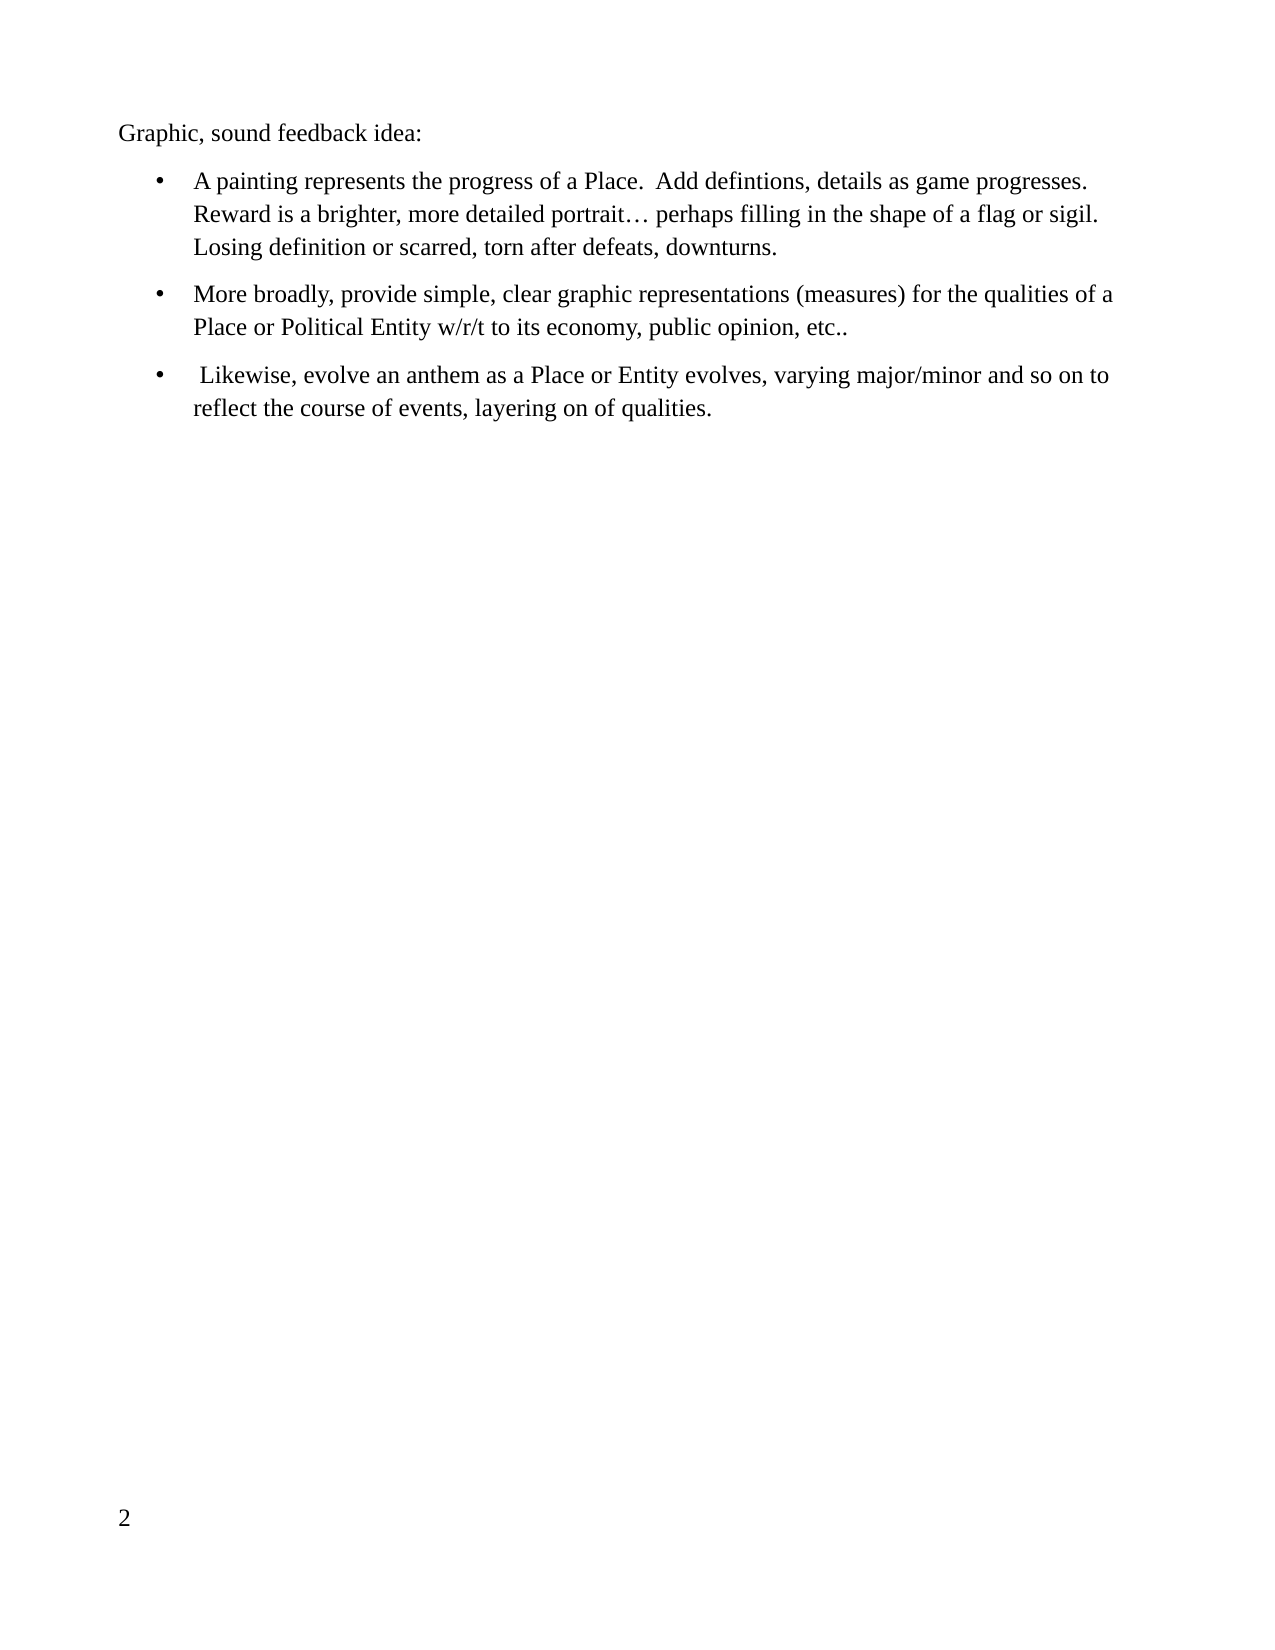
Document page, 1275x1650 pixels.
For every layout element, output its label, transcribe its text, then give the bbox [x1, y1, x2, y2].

list A painting represents the progress of a Place. Add defintions, details as game progresses. Reward is a brighter, more detailed portrait… perhaps filling in the shape of a flag or sigil. Losing definition or scarred, torn after defeats, downturns. [156, 166, 1157, 261]
list Likewise, evolve an anthem as a Place or Entity evolves, varying major/minor and so on to reflect the course of events, layering on of qualities. [156, 360, 1157, 422]
text Graphic, sound feedback idea: [118, 118, 1157, 147]
list More broadly, provide simple, clear graphic representations (measures) for the qualities of a Place or Political Entity w/r/t to its economy, public opinion, etc.. [156, 279, 1157, 341]
